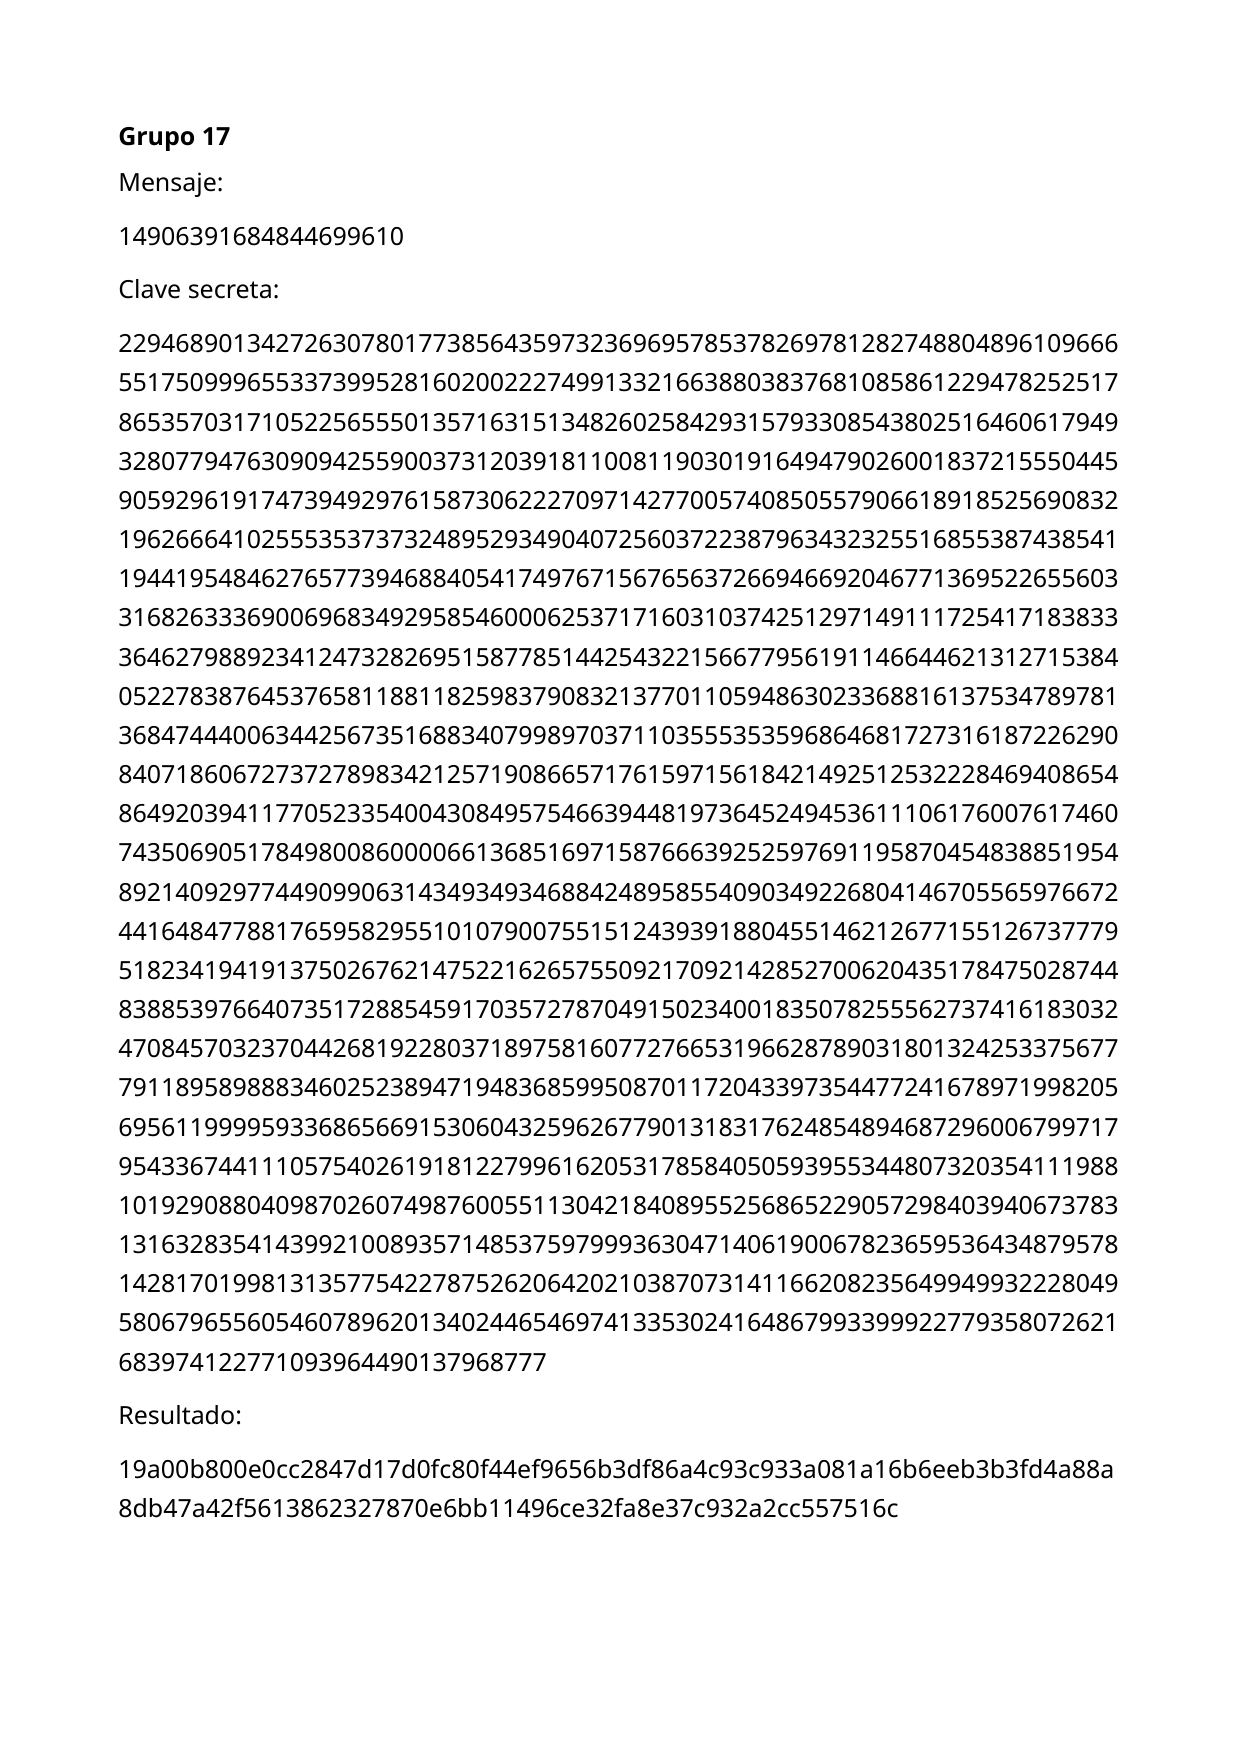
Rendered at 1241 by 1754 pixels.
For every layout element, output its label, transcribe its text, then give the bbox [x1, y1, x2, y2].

text 19a00b800e0cc2847d17d0fc80f44ef9656b3df86a4c93c933a081a16b6eeb3b3fd4a88a8db47a42f5613862327870e6bb11496ce32fa8e37c932a2cc557516c [118, 1452, 1122, 1525]
text 14906391684844699610 [118, 218, 1122, 252]
text 22946890134272630780177385643597323696957853782697812827488048961096665517509996553373995281602002227499133216638803837681085861229478252517865357031710522565550135716315134826025842931579330854380251646061794932807794763090942559003731203918110081190301916494790260018372155504459059296191747394929761587306222709714277005740850557906618918525690832196266641025553537373248952934904072560372238796343232551685538743854119441954846276577394688405417497671567656372669466920467713695226556033168263336900696834929585460006253717160310374251297149111725417183833364627988923412473282695158778514425432215667795619114664462131271538405227838764537658118811825983790832137701105948630233688161375347897813684744400634425673516883407998970371103555353596864681727316187226290840718606727372789834212571908665717615971561842149251253222846940865486492039411770523354004308495754663944819736452494536111061760076174607435069051784980086000066136851697158766639252597691195870454838851954892140929774490990631434934934688424895855409034922680414670556597667244164847788176595829551010790075515124393918804551462126771551267377795182341941913750267621475221626575509217092142852700620435178475028744838853976640735172885459170357278704915023400183507825556273741618303247084570323704426819228037189758160772766531966287890318013242533756777911895898883460252389471948368599508701172043397354477241678971998205695611999959336865669153060432596267790131831762485489468729600679971795433674411105754026191812279961620531785840505939553448073203541119881019290880409870260749876005511304218408955256865229057298403940673783131632835414399210089357148537597999363047140619006782365953643487957814281701998131357754227875262064202103870731411662082356499499322280495806796556054607896201340244654697413353024164867993399922779358072621683974122771093964490137968777 [118, 326, 1122, 1378]
text Clave secreta: [118, 272, 1122, 306]
subtitle Grupo 17 [118, 118, 1122, 152]
text Mensaje: [118, 165, 1122, 199]
text Resultado: [118, 1398, 1122, 1432]
